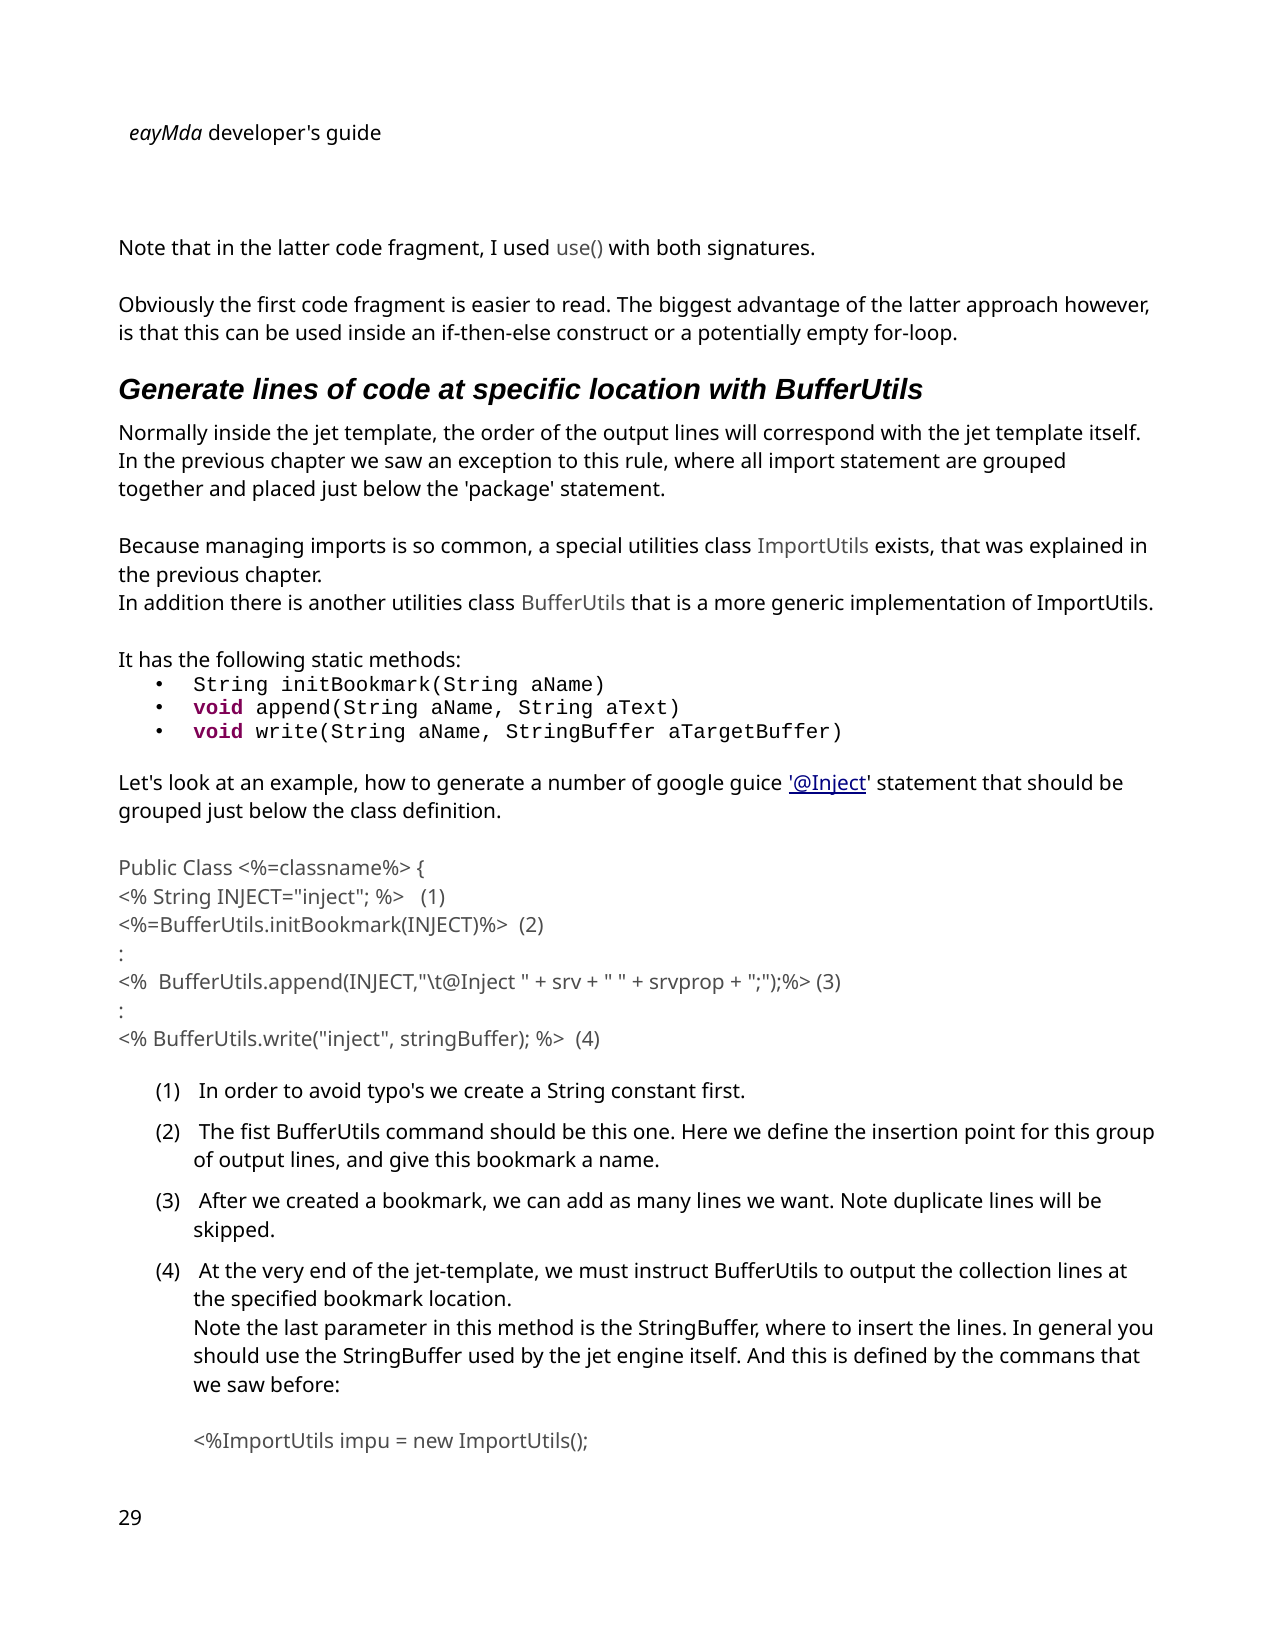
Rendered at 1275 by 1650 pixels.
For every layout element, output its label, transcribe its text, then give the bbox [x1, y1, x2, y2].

text Let's look at an example, how to generate a number of google guice '@Inject' statement that should be grouped just below the class definition. [118, 768, 1157, 825]
text <% String INJECT="inject"; %> (1) [118, 882, 1157, 910]
text Normally inside the jet template, the order of the output lines will correspond with the jet template itself. In the previous chapter we saw an exception to this rule, where all import statement are grouped together and placed just below the 'package' statement. [118, 418, 1157, 503]
list In order to avoid typo's we create a String constant first. [156, 1076, 1157, 1105]
text <%=BufferUtils.initBookmark(INJECT)%> (2) [118, 910, 1157, 939]
text In addition there is another utilities class BufferUtils that is a more generic implementation of ImportUtils. [118, 588, 1157, 617]
list String initBookmark(String aName) [156, 674, 1157, 697]
text It has the following static methods: [118, 645, 1157, 674]
subtitle Generate lines of code at specific location with BufferUtils [118, 372, 1157, 405]
list At the very end of the jet-template, we must instruct BufferUtils to output the collection lines at the specified bookmark location. Note the last parameter in this method is the StringBuffer, where to insert the lines. In general you should use the StringBuffer used by the jet engine itself. And this is defined by the commans that we saw before: <%ImportUtils impu = new ImportUtils(); [156, 1256, 1157, 1455]
text <% BufferUtils.append(INJECT,"\t@Inject " + srv + " " + srvprop + ";");%> (3) [118, 967, 1157, 996]
text Note that in the latter code fragment, I used use() with both signatures. [118, 233, 1157, 261]
list The fist BufferUtils command should be this one. Here we define the insertion point for this group of output lines, and give this bookmark a name. [156, 1117, 1157, 1174]
text : [118, 939, 1157, 967]
text Obviously the first code fragment is easier to read. The biggest advantage of the latter approach however, is that this can be used inside an if-then-else construct or a potentially empty for-loop. [118, 290, 1157, 347]
list void append(String aName, String aText) [156, 697, 1157, 721]
list After we created a bookmark, we can add as many lines we want. Note duplicate lines will be skipped. [156, 1187, 1157, 1243]
list void write(String aName, StringBuffer aTargetBuffer) [156, 721, 1157, 744]
text Public Class <%=classname%> { [118, 853, 1157, 882]
text <% BufferUtils.write("inject", stringBuffer); %> (4) [118, 1024, 1157, 1053]
text Because managing imports is so common, a special utilities class ImportUtils exists, that was explained in the previous chapter. [118, 531, 1157, 588]
text : [118, 996, 1157, 1024]
